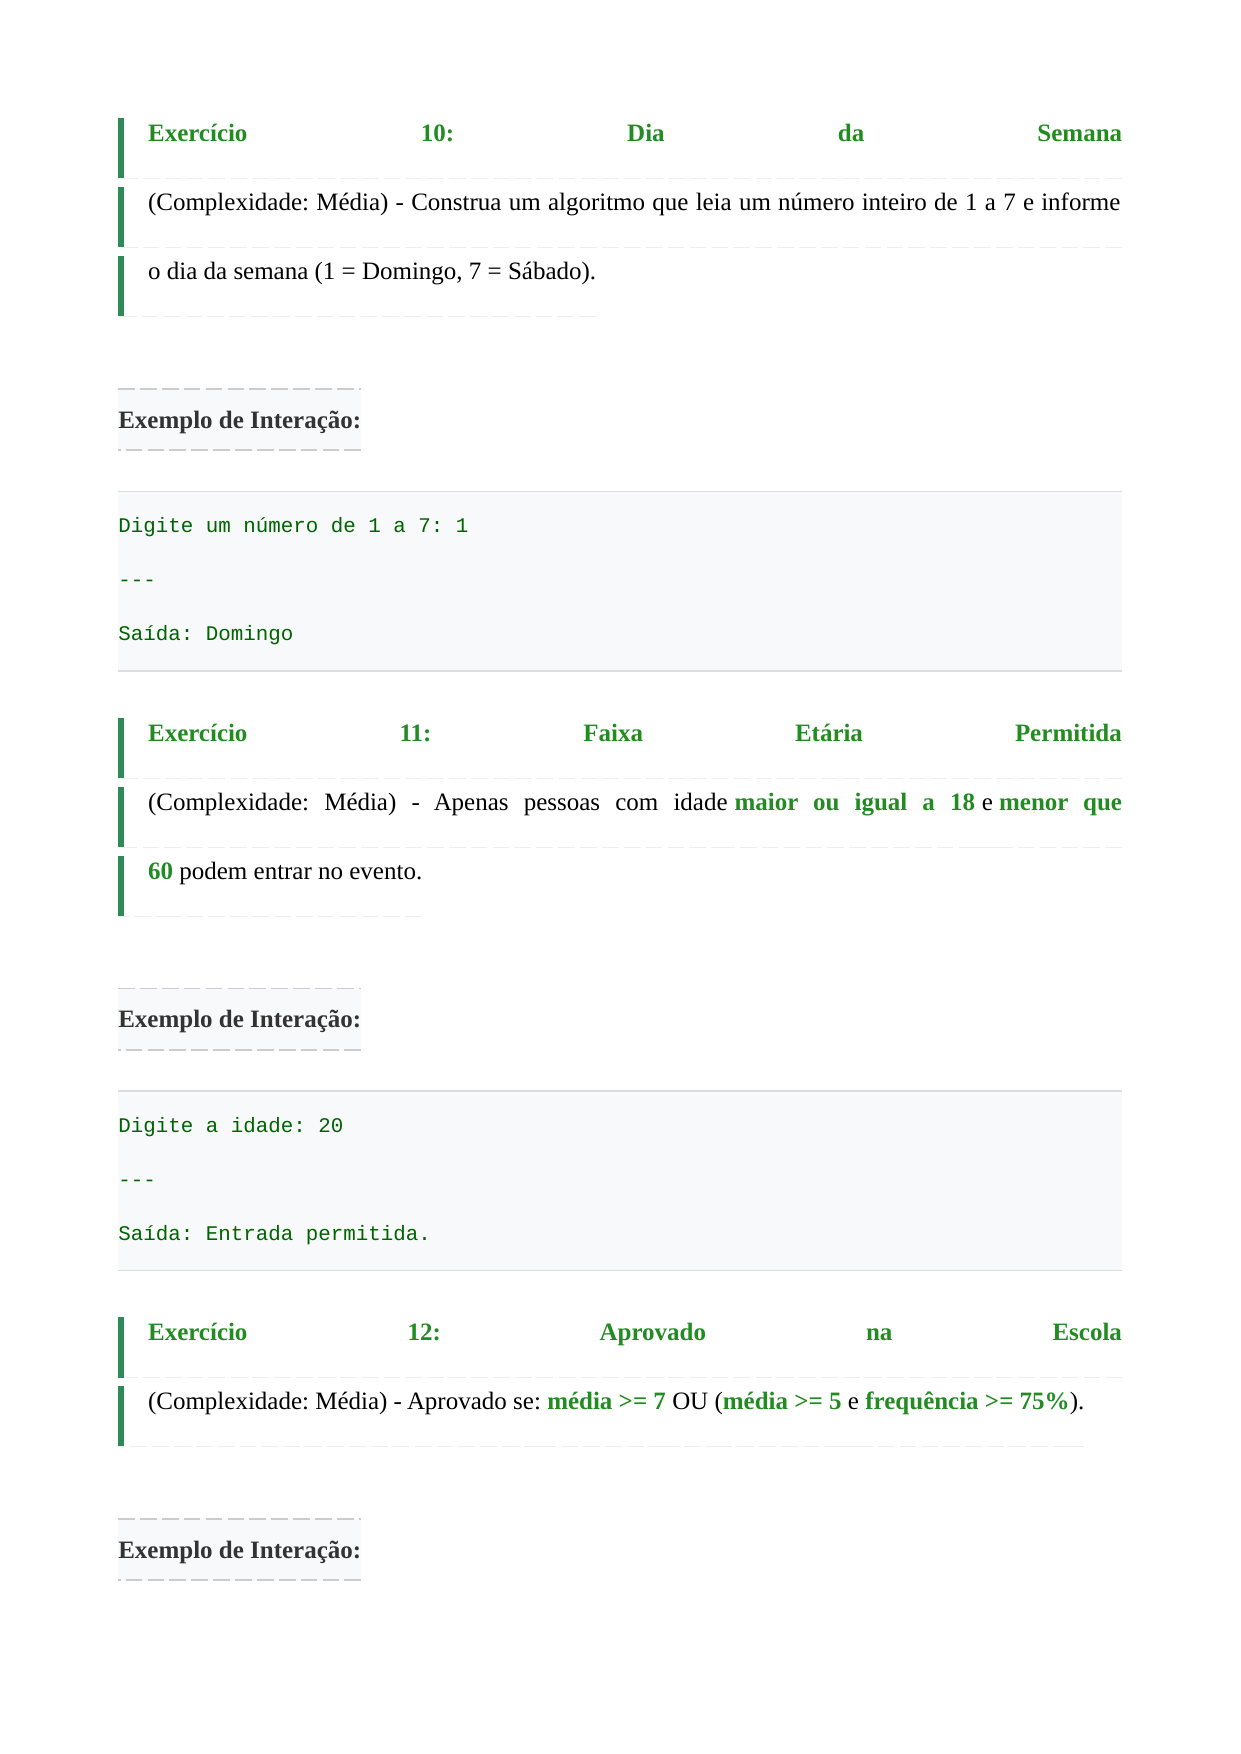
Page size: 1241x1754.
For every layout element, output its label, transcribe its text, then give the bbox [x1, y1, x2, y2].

text Exercício 12: Aprovado na Escola (Complexidade: Média) - Aprovado se: média >= 7 OU (média >= 5 e frequência >= 75%). [118, 1317, 1122, 1446]
text Exemplo de Interação: [118, 987, 1122, 1051]
text --- [118, 544, 1122, 593]
text Digite a idade: 20 [118, 1092, 1122, 1139]
text Exercício 10: Dia da Semana (Complexidade: Média) - Construa um algoritmo que leia um número inteiro de 1 a 7 e informe o dia da semana (1 = Domingo, 7 = Sábado). [118, 118, 1122, 316]
text Exemplo de Interação: [118, 1518, 1122, 1581]
text --- [118, 1144, 1122, 1193]
text Saída: Entrada permitida. [118, 1198, 1122, 1270]
text Digite um número de 1 a 7: 1 [118, 492, 1122, 539]
text Saída: Domingo [118, 598, 1122, 670]
text Exemplo de Interação: [118, 388, 1122, 451]
text Exercício 11: Faixa Etária Permitida (Complexidade: Média) - Apenas pessoas com idade maior ou igual a 18 e menor que 60 podem entrar no evento. [118, 718, 1122, 916]
